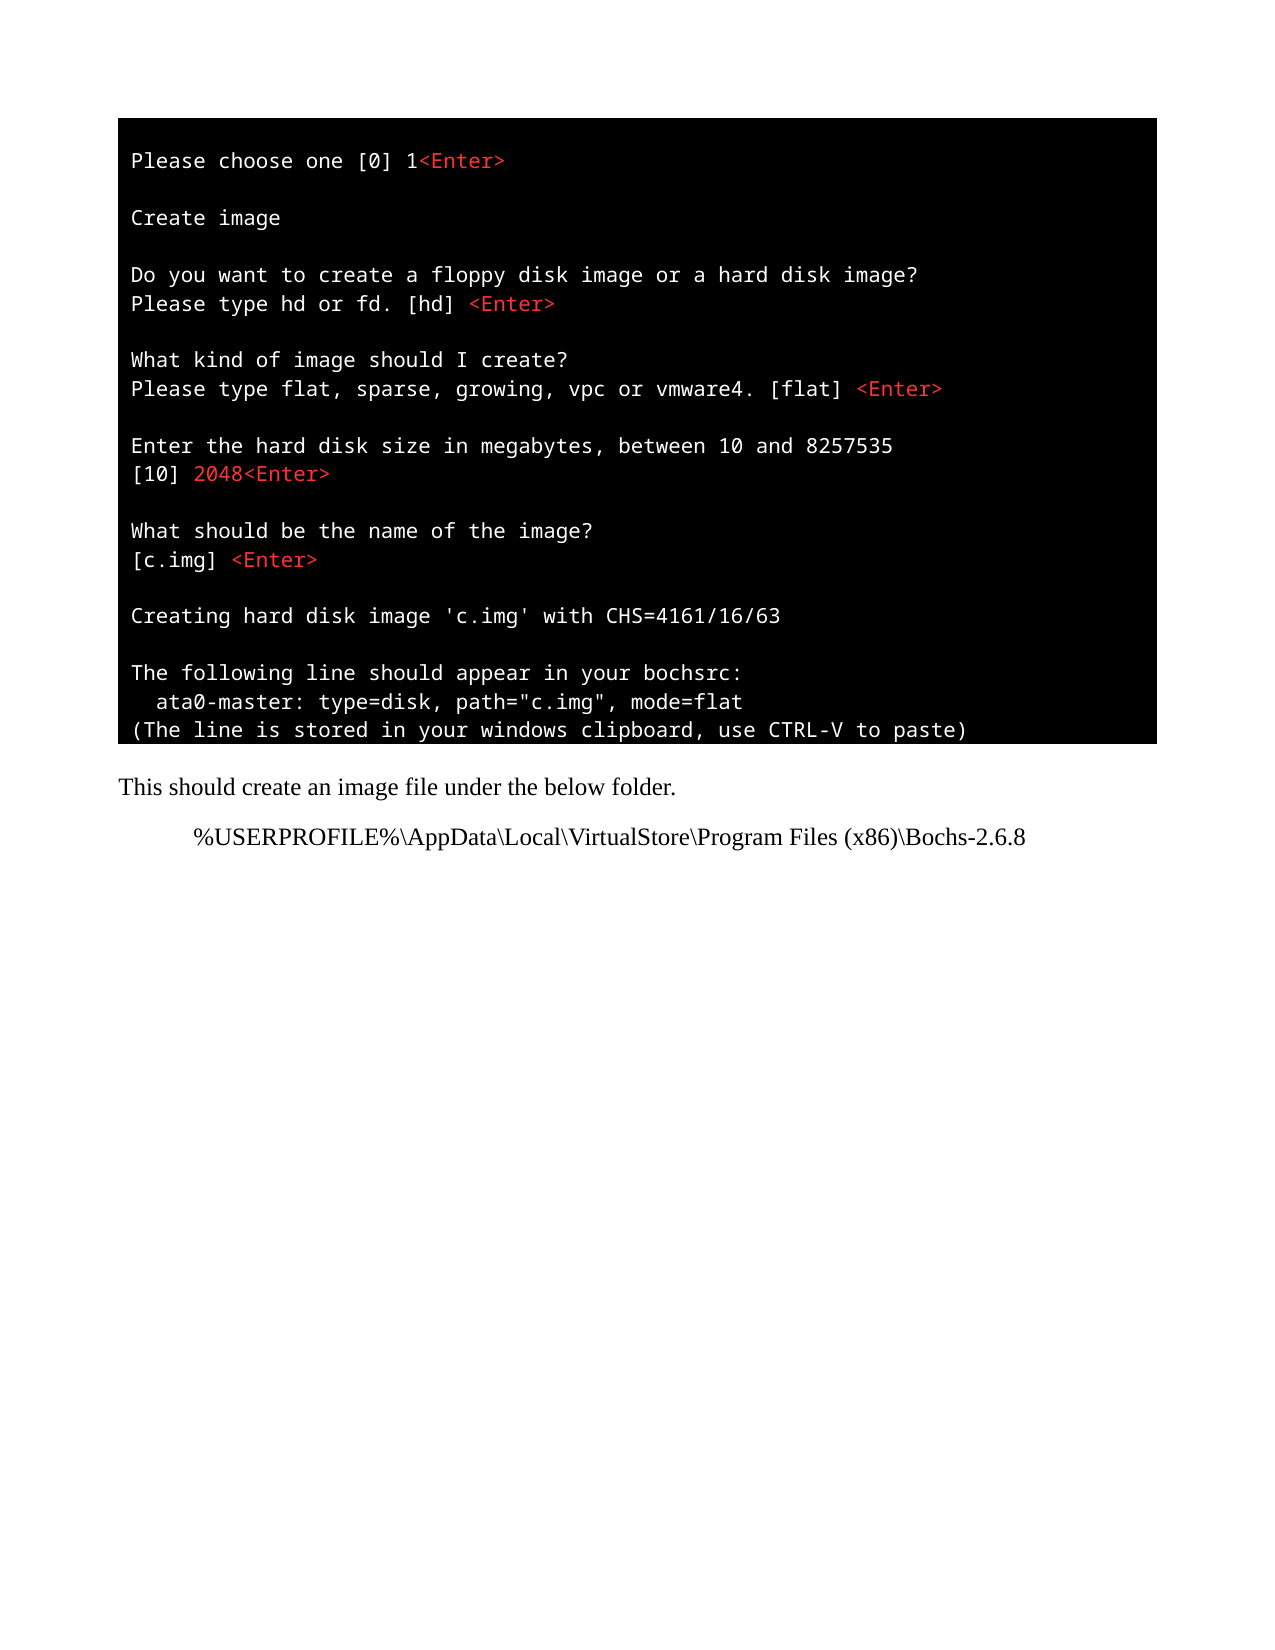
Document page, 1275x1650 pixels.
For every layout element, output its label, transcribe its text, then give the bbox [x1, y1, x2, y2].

text %USERPROFILE%\AppData\Local\VirtualStore\Program Files (x86)\Bochs-2.6.8 [118, 822, 1157, 850]
text Creating hard disk image 'c.img' with CHS=4161/16/63 [118, 602, 1157, 630]
text Create image [118, 203, 1157, 232]
text (The line is stored in your windows clipboard, use CTRL-V to paste) [118, 715, 1157, 744]
text The following line should appear in your bochsrc: [118, 658, 1157, 687]
text ata0-master: type=disk, path="c.img", mode=flat [118, 687, 1157, 715]
text Enter the hard disk size in megabytes, between 10 and 8257535 [118, 431, 1157, 459]
text What should be the name of the image? [118, 516, 1157, 545]
text [10] 2048<Enter> [118, 459, 1157, 488]
text This should create an image file under the below folder. [118, 772, 1157, 801]
text Please choose one [0] 1<Enter> [118, 147, 1157, 175]
text [c.img] <Enter> [118, 545, 1157, 573]
text What kind of image should I create? [118, 346, 1157, 374]
text Please type hd or fd. [hd] <Enter> [118, 289, 1157, 317]
text Do you want to create a floppy disk image or a hard disk image? [118, 260, 1157, 289]
text Please type flat, sparse, growing, vpc or vmware4. [flat] <Enter> [118, 374, 1157, 402]
